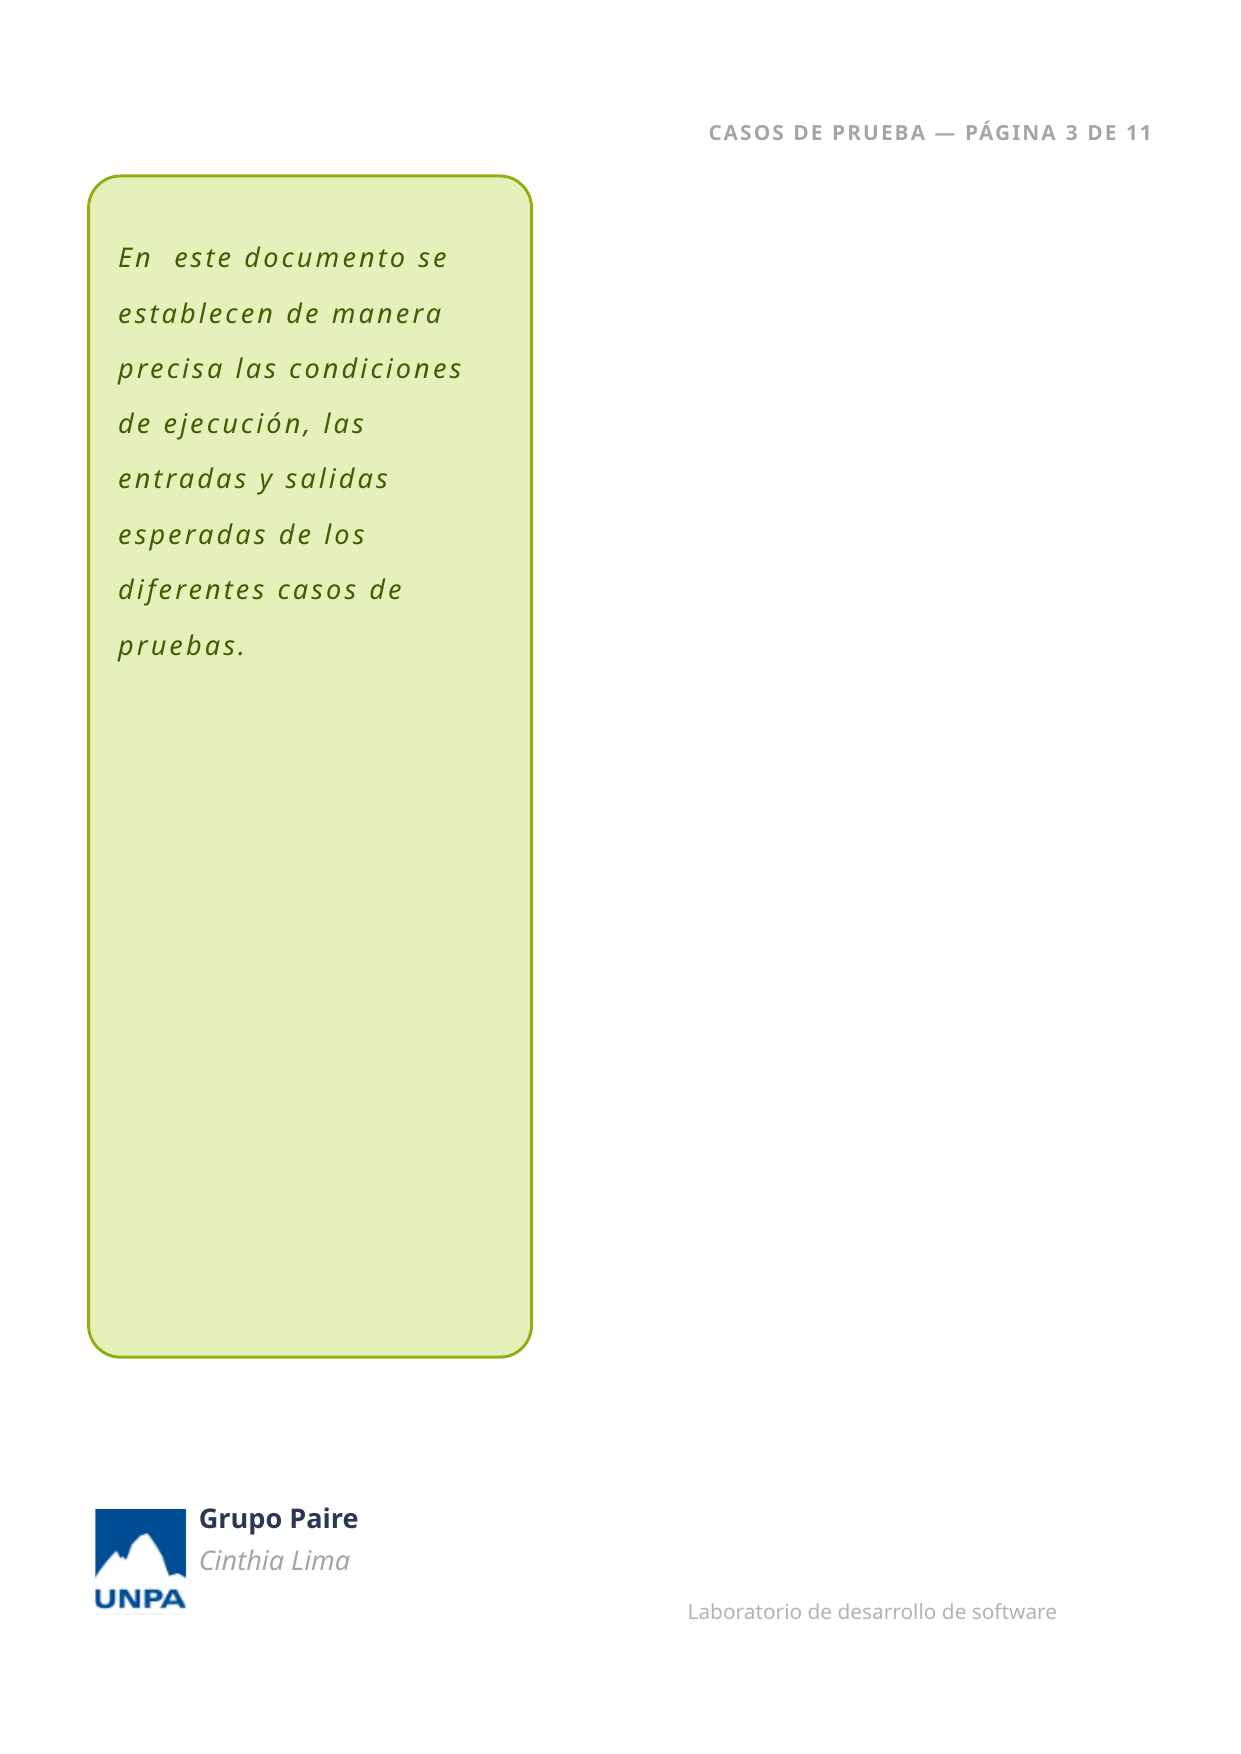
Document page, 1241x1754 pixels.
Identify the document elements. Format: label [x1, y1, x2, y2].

picture [95, 1509, 187, 1615]
